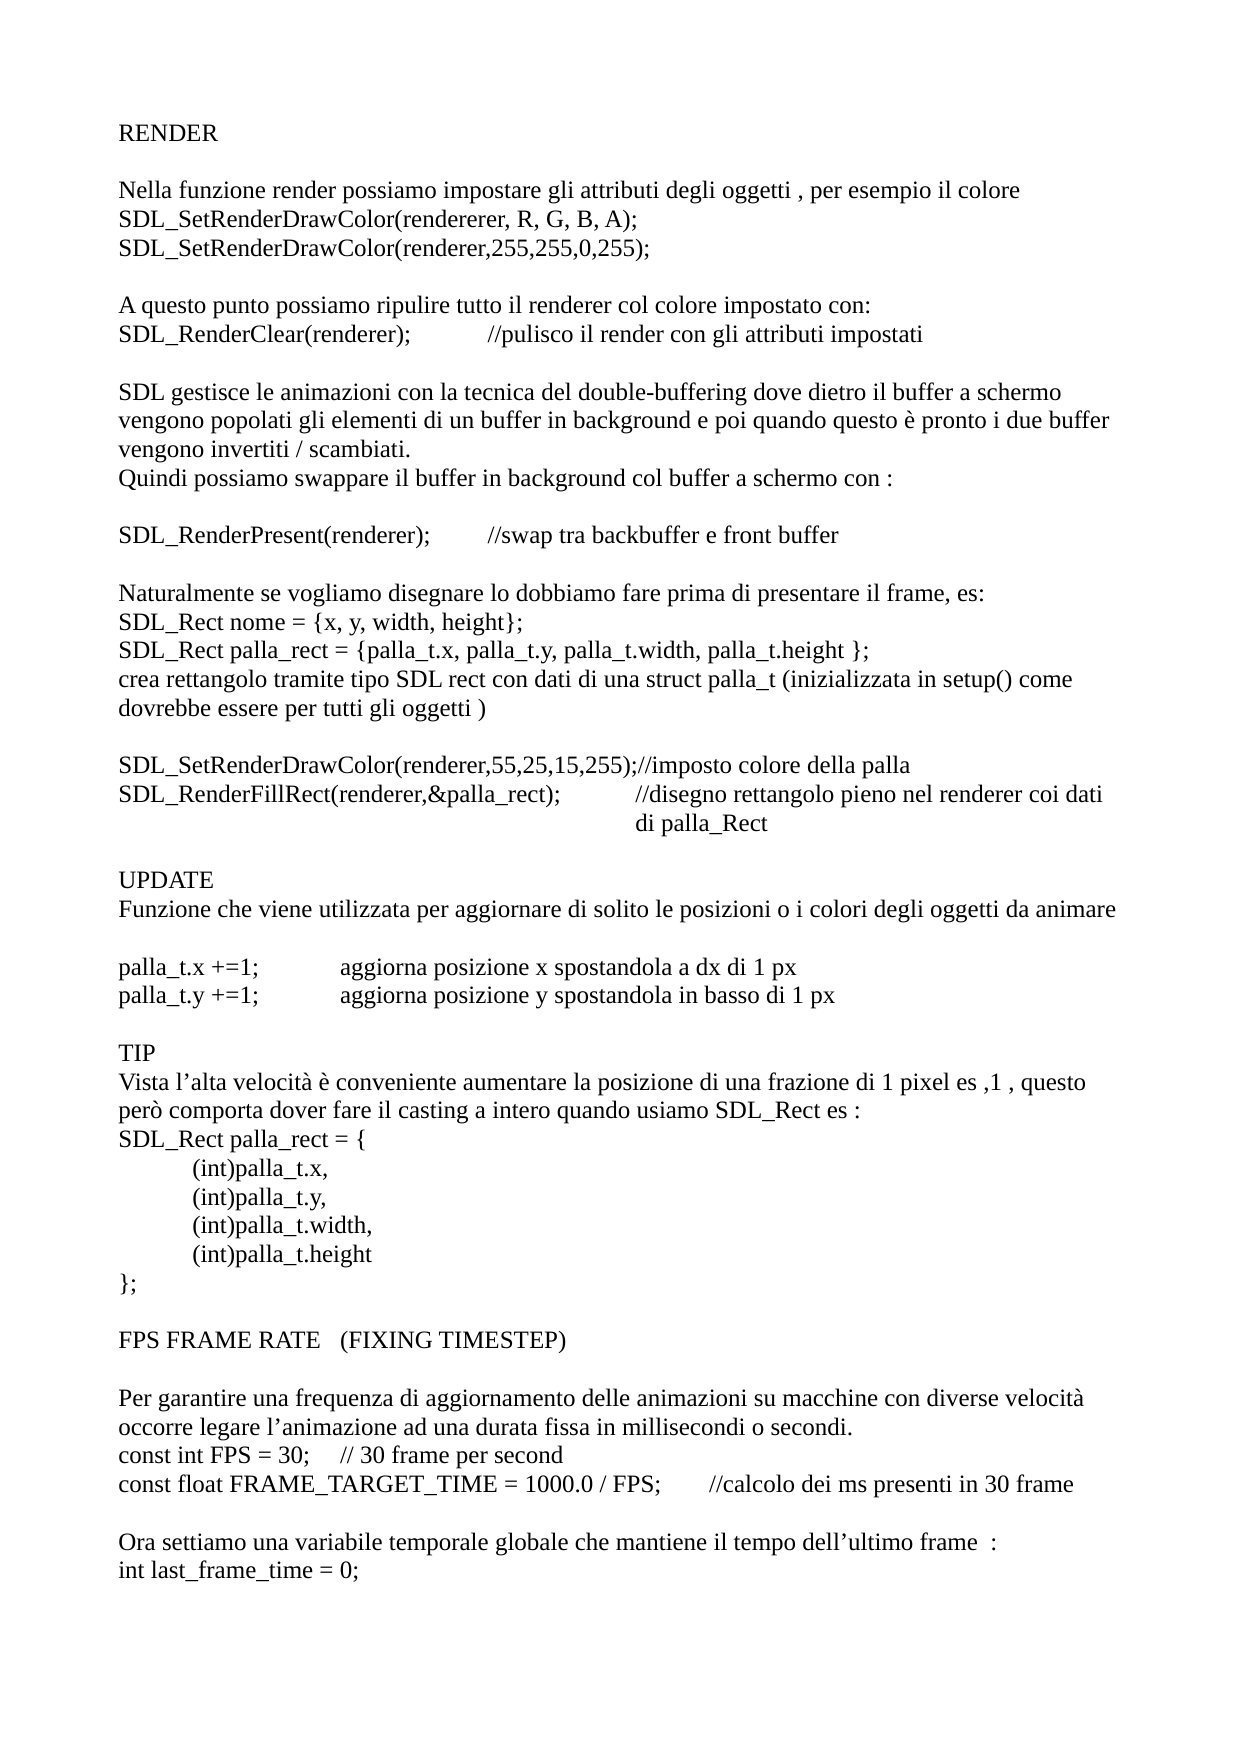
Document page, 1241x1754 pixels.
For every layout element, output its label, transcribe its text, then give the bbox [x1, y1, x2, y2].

text palla_t.y +=1; aggiorna posizione y spostandola in basso di 1 px [118, 981, 1122, 1009]
text SDL_Rect palla_rect = {palla_t.x, palla_t.y, palla_t.width, palla_t.height }; [118, 636, 1122, 664]
text Funzione che viene utilizzata per aggiornare di solito le posizioni o i colori degli oggetti da animare [118, 894, 1122, 923]
text crea rettangolo tramite tipo SDL rect con dati di una struct palla_t (inizializzata in setup() come dovrebbe essere per tutti gli oggetti ) [118, 664, 1122, 722]
text SDL_RenderFillRect(renderer,&palla_rect); //disegno rettangolo pieno nel renderer coi dati di palla_Rect [118, 779, 1122, 837]
text Ora settiamo una variabile temporale globale che mantiene il tempo dell’ultimo frame : [118, 1527, 1122, 1556]
text (int)palla_t.y, [118, 1182, 1122, 1211]
text }; [118, 1268, 1122, 1297]
text A questo punto possiamo ripulire tutto il renderer col colore impostato con: [118, 291, 1122, 319]
text (int)palla_t.width, [118, 1211, 1122, 1239]
text const float FRAME_TARGET_TIME = 1000.0 / FPS; //calcolo dei ms presenti in 30 frame [118, 1469, 1122, 1498]
text palla_t.x +=1; aggiorna posizione x spostandola a dx di 1 px [118, 952, 1122, 981]
text Quindi possiamo swappare il buffer in background col buffer a schermo con : [118, 463, 1122, 492]
text (int)palla_t.x, [118, 1153, 1122, 1182]
text FPS FRAME RATE (FIXING TIMESTEP) [118, 1326, 1122, 1354]
text UPDATE [118, 866, 1122, 894]
text SDL gestisce le animazioni con la tecnica del double-buffering dove dietro il buffer a schermo vengono popolati gli elementi di un buffer in background e poi quando questo è pronto i due buffer vengono invertiti / scambiati. [118, 377, 1122, 463]
text (int)palla_t.height [118, 1239, 1122, 1268]
text SDL_SetRenderDrawColor(renderer,255,255,0,255); [118, 233, 1122, 262]
text SDL_SetRenderDrawColor(renderer,55,25,15,255);//imposto colore della palla [118, 751, 1122, 779]
text TIP [118, 1038, 1122, 1067]
text Nella funzione render possiamo impostare gli attributi degli oggetti , per esempio il colore [118, 176, 1122, 204]
text SDL_RenderPresent(renderer); //swap tra backbuffer e front buffer [118, 521, 1122, 549]
text SDL_Rect nome = {x, y, width, height}; [118, 607, 1122, 636]
text Vista l’alta velocità è conveniente aumentare la posizione di una frazione di 1 pixel es ,1 , questo però comporta dover fare il casting a intero quando usiamo SDL_Rect es : [118, 1067, 1122, 1124]
text SDL_SetRenderDrawColor(rendererer, R, G, B, A); [118, 204, 1122, 233]
text RENDER [118, 118, 1122, 147]
text Per garantire una frequenza di aggiornamento delle animazioni su macchine con diverse velocità occorre legare l’animazione ad una durata fissa in millisecondi o secondi. [118, 1383, 1122, 1441]
text SDL_RenderClear(renderer); //pulisco il render con gli attributi impostati [118, 319, 1122, 348]
text Naturalmente se vogliamo disegnare lo dobbiamo fare prima di presentare il frame, es: [118, 578, 1122, 607]
text const int FPS = 30; // 30 frame per second [118, 1441, 1122, 1469]
text int last_frame_time = 0; [118, 1556, 1122, 1584]
text SDL_Rect palla_rect = { [118, 1124, 1122, 1153]
